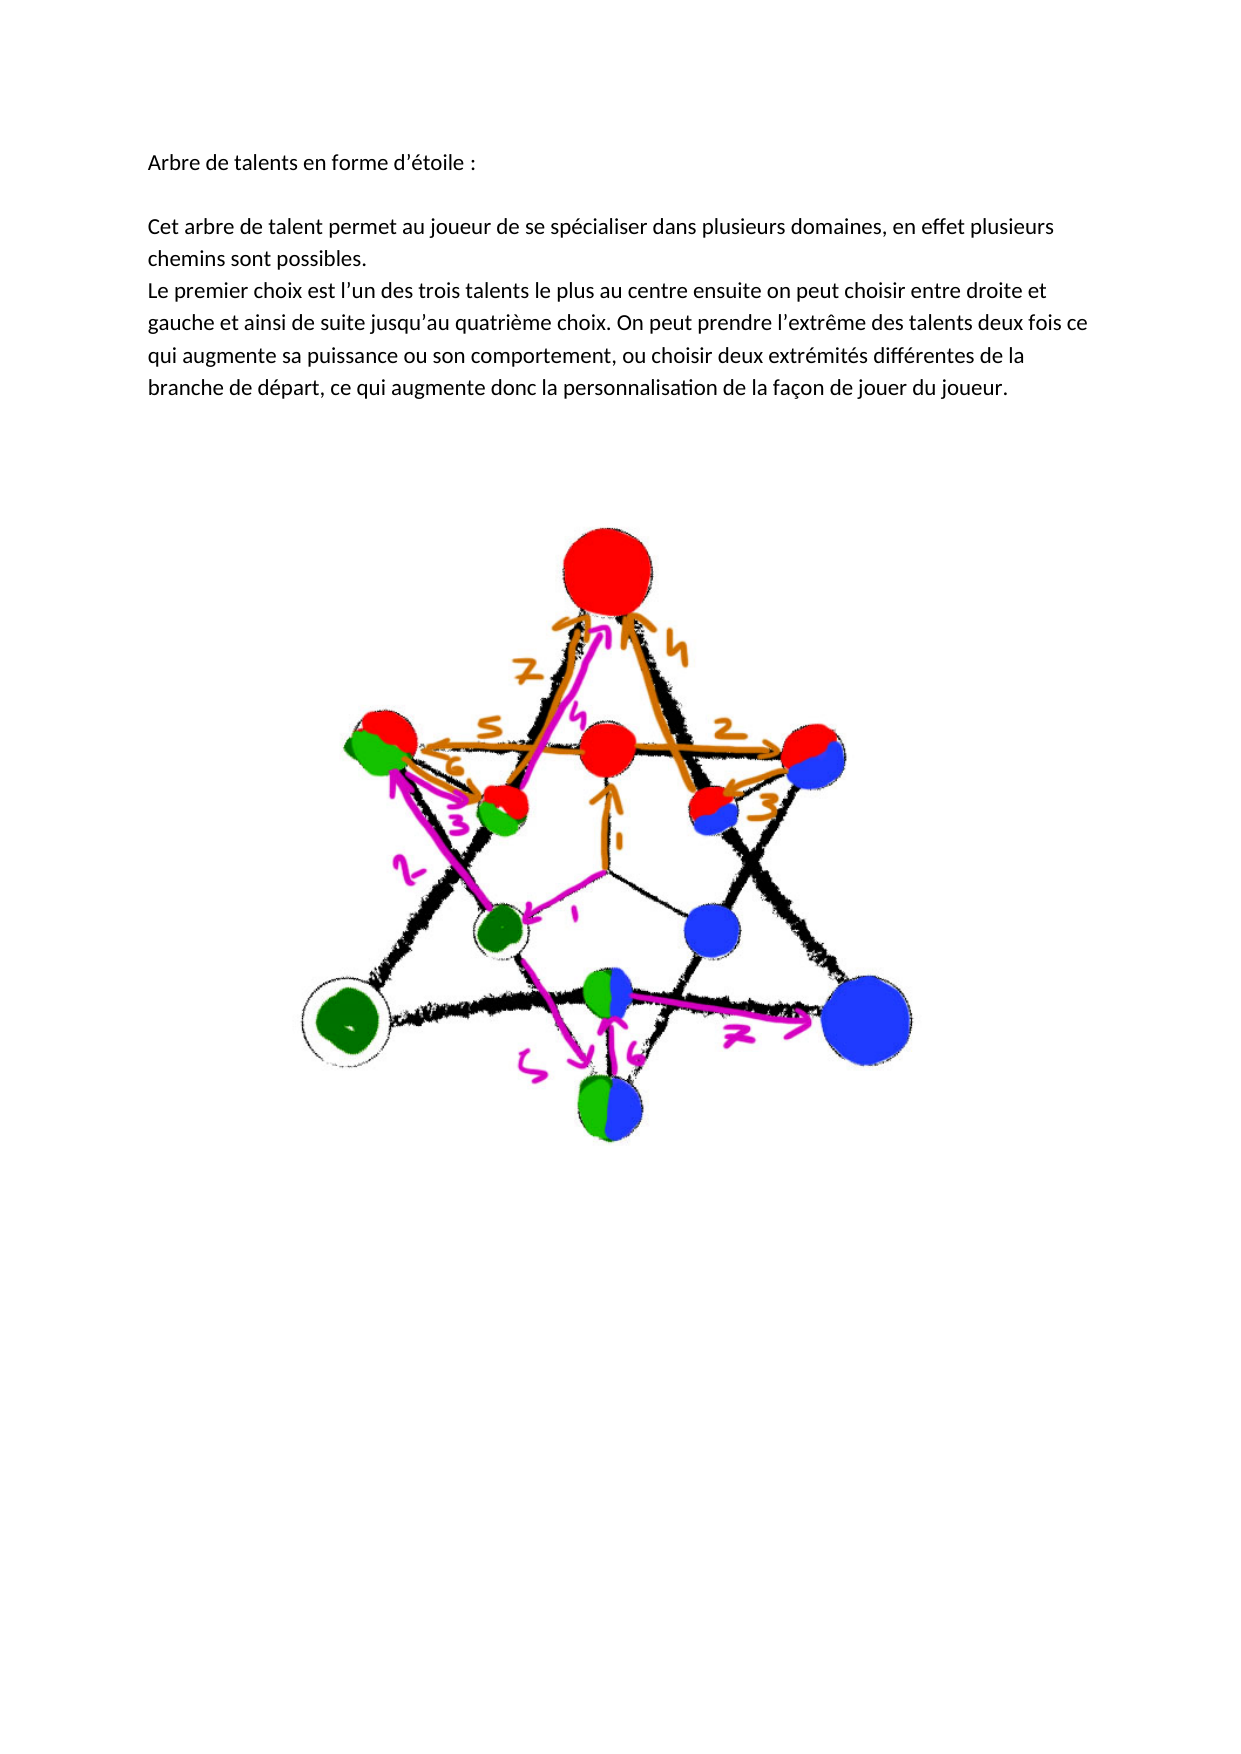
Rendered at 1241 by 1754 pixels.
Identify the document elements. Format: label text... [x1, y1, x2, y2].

text Arbre de talents en forme d’étoile : [148, 148, 1093, 176]
text Le premier choix est l’un des trois talents le plus au centre ensuite on peut choisir entre droite et gauche et ainsi de suite jusqu’au quatrième choix. On peut prendre l’extrême des talents deux fois ce qui augmente sa puissance ou son comportement, ou choisir deux extrémités différentes de la branche de départ, ce qui augmente donc la personnalisation de la façon de jouer du joueur. [148, 276, 1093, 401]
text Cet arbre de talent permet au joueur de se spécialiser dans plusieurs domaines, en effet plusieurs chemins sont possibles. [148, 212, 1093, 272]
